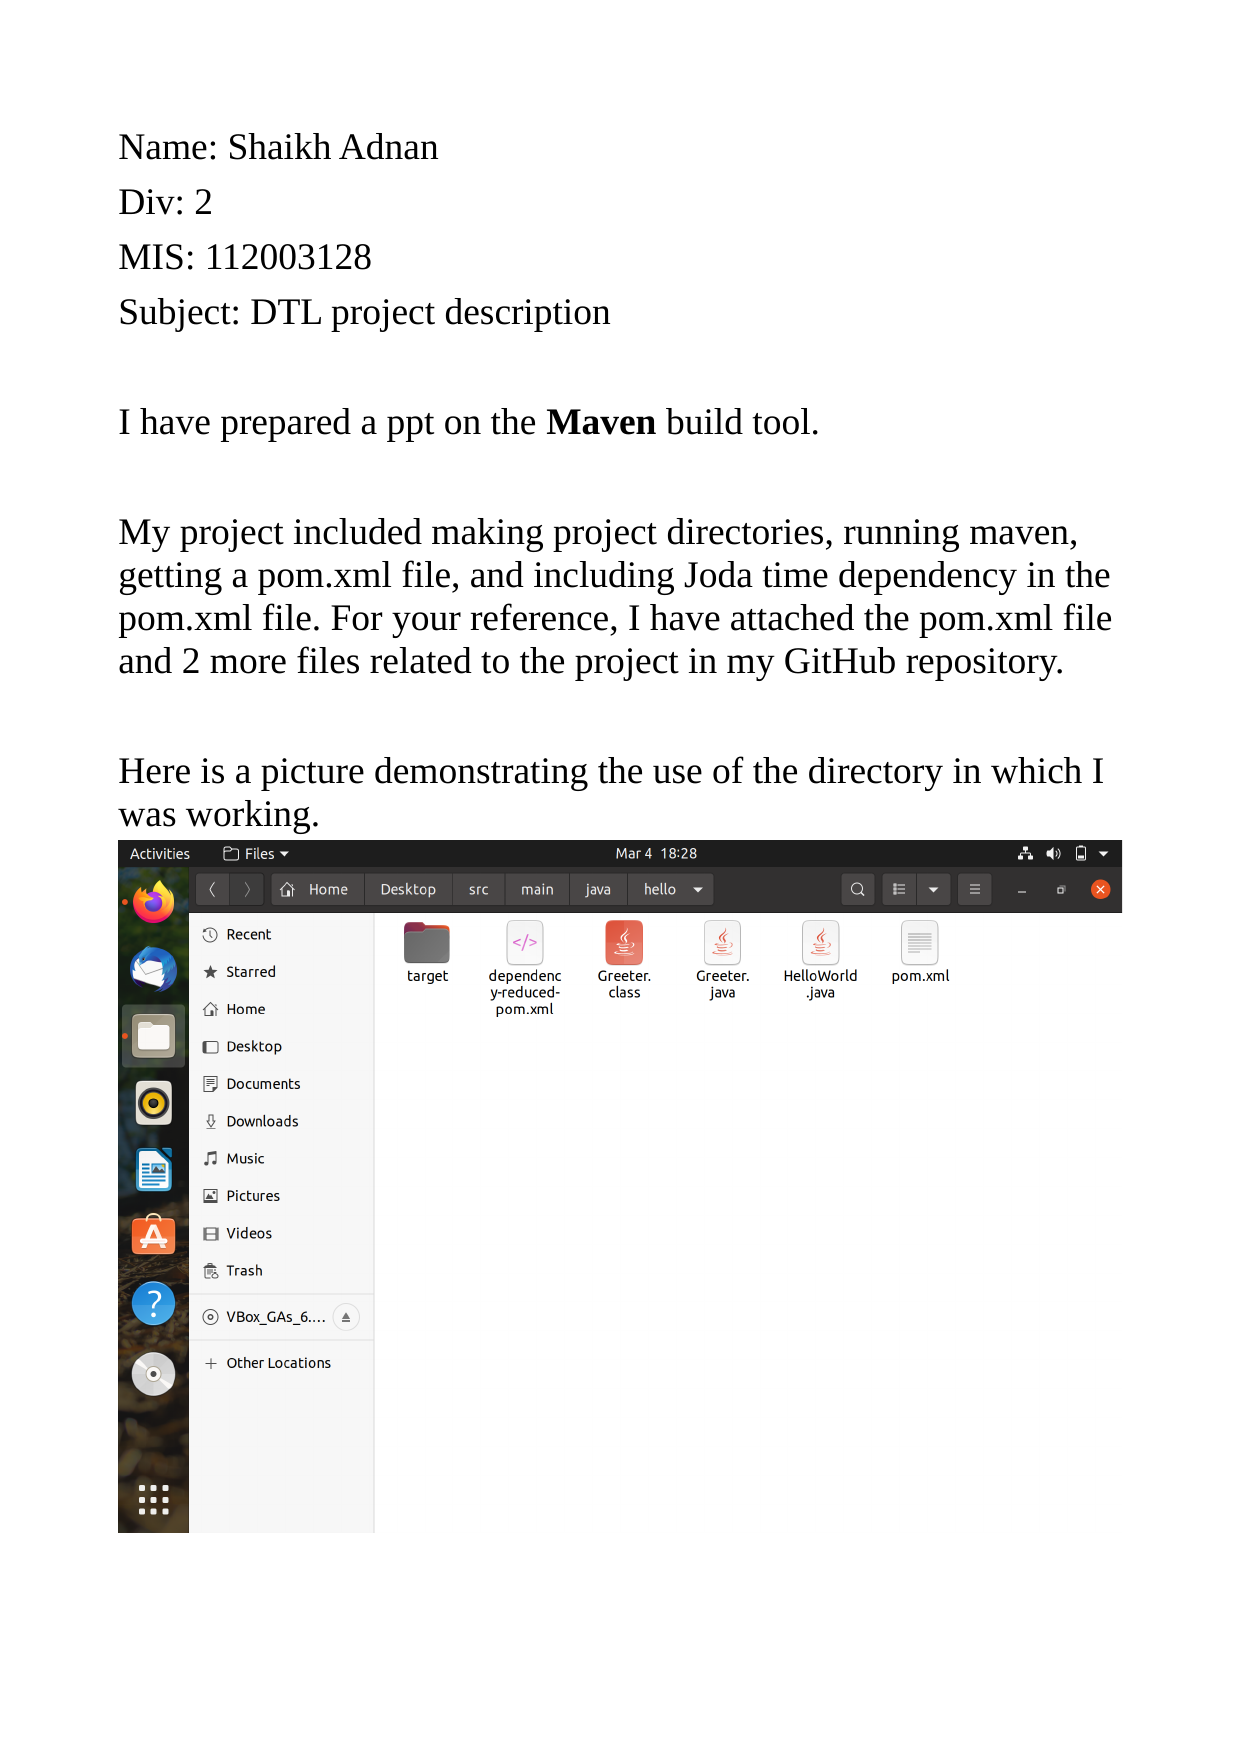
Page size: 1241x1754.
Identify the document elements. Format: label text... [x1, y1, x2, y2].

text Here is a picture demonstrating the use of the directory in which I was working. [118, 748, 1122, 835]
text Subject: DTL project description [118, 289, 1122, 332]
text Div: 2 [118, 179, 1122, 222]
text I have prepared a ppt on the Maven build tool. [118, 399, 1122, 442]
text Name: Shaikh Adnan [118, 124, 1122, 167]
text MIS: 112003128 [118, 234, 1122, 277]
text My project included making project directories, running maven, getting a pom.xml file, and including Joda time dependency in the pom.xml file. For your reference, I have attached the pom.xml file and 2 more files related to the project in my GitHub repository. [118, 509, 1122, 682]
